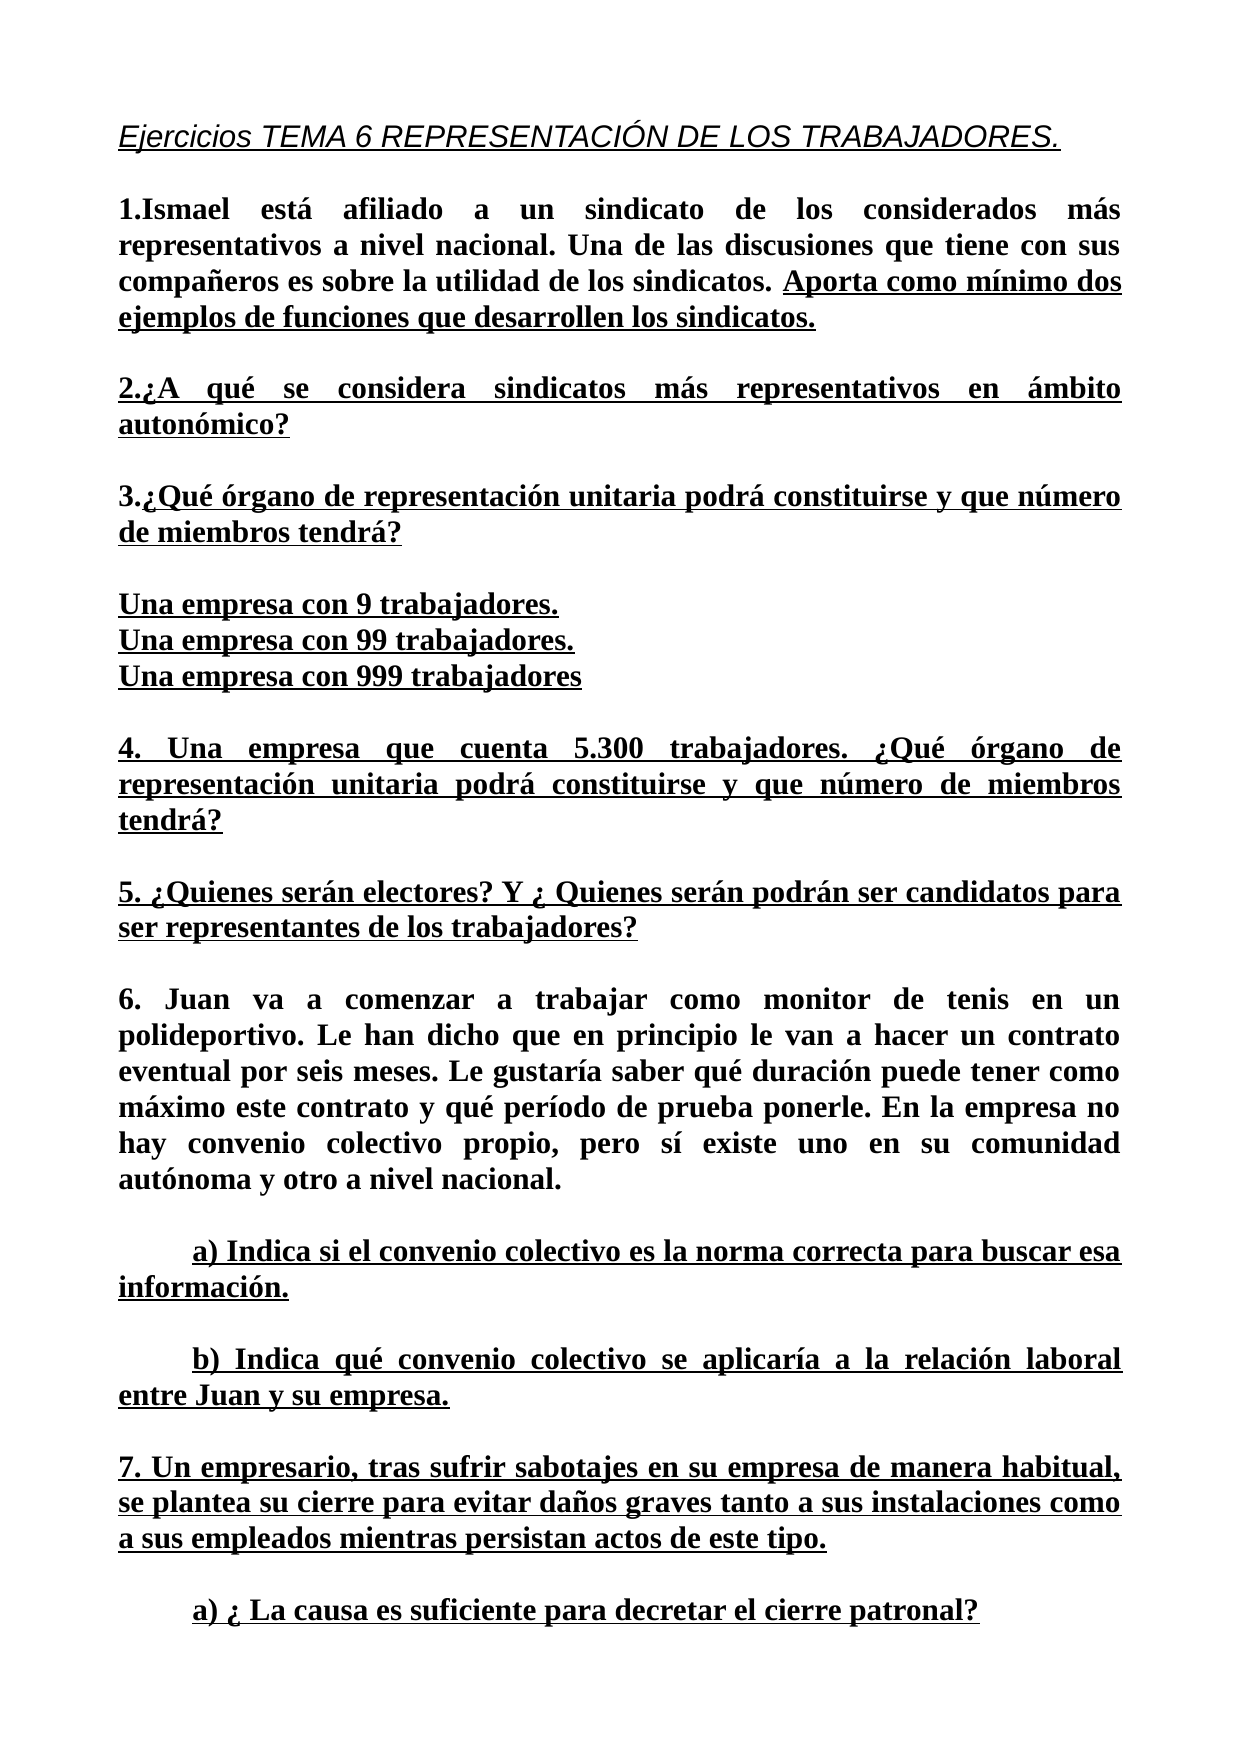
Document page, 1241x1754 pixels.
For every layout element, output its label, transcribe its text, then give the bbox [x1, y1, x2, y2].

text Una empresa con 9 trabajadores. [118, 585, 1122, 621]
text a sus empleados mientras persistan actos de este tipo. [118, 1516, 1122, 1556]
text 4. Una empresa que cuenta 5.300 trabajadores. ¿Qué órgano de [118, 729, 1122, 760]
text 1.Ismael está afiliado a un sindicato de los considerados más representativos a nivel nacional. Una de las discusiones que tiene con sus compañeros es sobre la utilidad de los sindicatos. Aporta como mínimo dos ejemplos de funciones que desarrollen los sindicatos. [118, 190, 1122, 334]
text representación unitaria podrá constituirse y que número de miembros [118, 762, 1122, 796]
text 7. Un empresario, tras sufrir sabotajes en su empresa de manera habitual, [118, 1448, 1122, 1479]
text se plantea su cierre para evitar daños graves tanto a sus instalaciones como [118, 1481, 1122, 1515]
text ser representantes de los trabajadores? [118, 906, 1122, 945]
text Una empresa con 99 trabajadores. [118, 621, 1122, 657]
text a) ¿ La causa es suficiente para decretar el cierre patronal? [118, 1592, 1122, 1627]
text Ejercicios TEMA 6 REPRESENTACIÓN DE LOS TRABAJADORES. [118, 118, 1122, 154]
text autonómico? [118, 403, 1122, 442]
text 5. ¿Quienes serán electores? Y ¿ Quienes serán podrán ser candidatos para [118, 873, 1122, 904]
text tendrá? [118, 798, 1122, 837]
text b) Indica qué convenio colectivo se aplicaría a la relación laboral entre Juan y su empresa. [118, 1340, 1122, 1412]
text 6. Juan va a comenzar a trabajar como monitor de tenis en un polideportivo. Le han dicho que en principio le van a hacer un contrato eventual por seis meses. Le gustaría saber qué duración puede tener como máximo este contrato y qué período de prueba ponerle. En la empresa no hay convenio colectivo propio, pero sí existe uno en su comunidad autónoma y otro a nivel nacional. [118, 981, 1122, 1196]
text Una empresa con 999 trabajadores [118, 657, 1122, 693]
text 3.¿Qué órgano de representación unitaria podrá constituirse y que número de miembros tendrá? [118, 477, 1122, 549]
text a) Indica si el convenio colectivo es la norma correcta para buscar esa información. [118, 1232, 1122, 1304]
text 2.¿A qué se considera sindicatos más representativos en ámbito [118, 370, 1122, 401]
